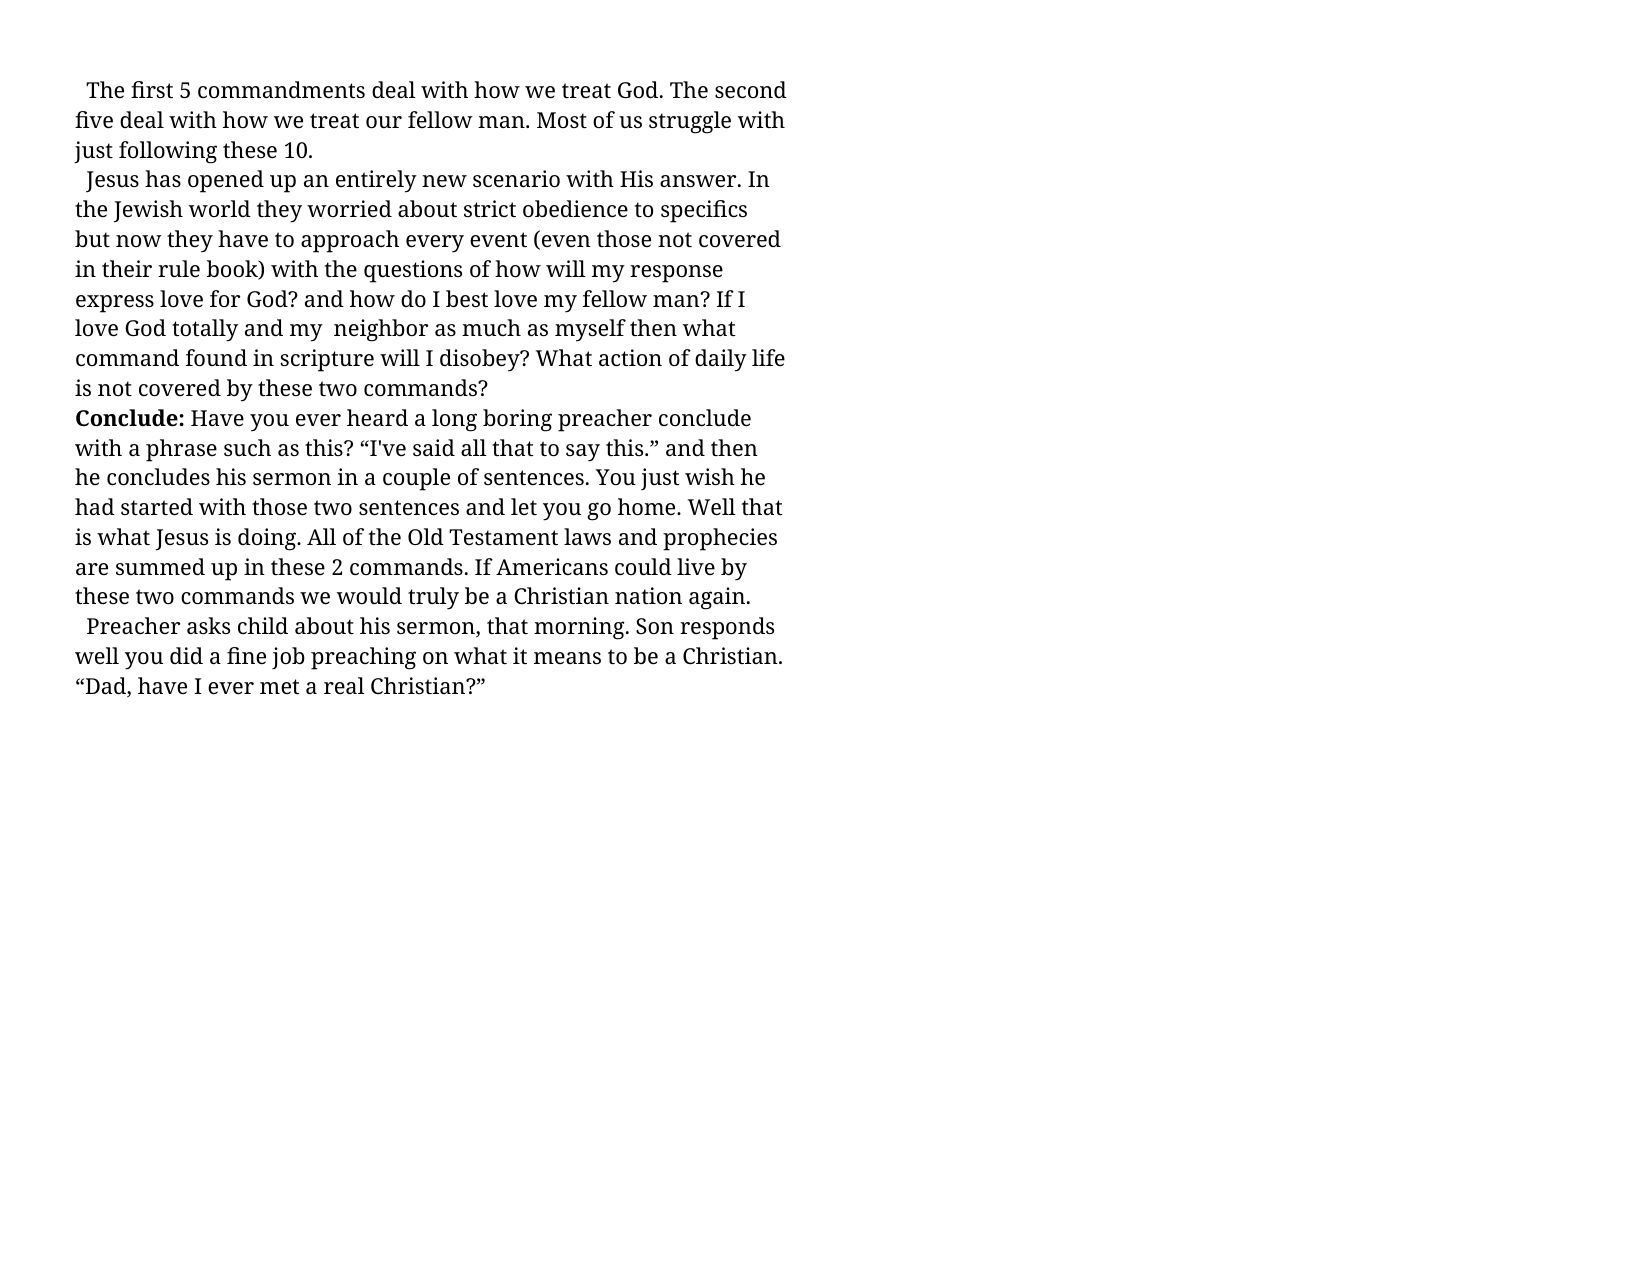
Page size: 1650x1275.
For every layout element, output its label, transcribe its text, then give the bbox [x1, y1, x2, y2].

text The first 5 commandments deal with how we treat God. The second five deal with how we treat our fellow man. Most of us struggle with just following these 10. [75, 75, 787, 164]
text Jesus has opened up an entirely new scenario with His answer. In the Jewish world they worried about strict obedience to specifics but now they have to approach every event (even those not covered in their rule book) with the questions of how will my response express love for God? and how do I best love my fellow man? If I love God totally and my neighbor as much as myself then what command found in scripture will I disobey? What action of daily life is not covered by these two commands? [75, 164, 787, 403]
text Preacher asks child about his sermon, that morning. Son responds well you did a fine job preaching on what it means to be a Christian. “Dad, have I ever met a real Christian?” [75, 611, 787, 701]
text Conclude: Have you ever heard a long boring preacher conclude with a phrase such as this? “I've said all that to say this.” and then he concludes his sermon in a couple of sentences. You just wish he had started with those two sentences and let you go home. Well that is what Jesus is doing. All of the Old Testament laws and prophecies are summed up in these 2 commands. If Americans could live by these two commands we would truly be a Christian nation again. [75, 403, 787, 611]
